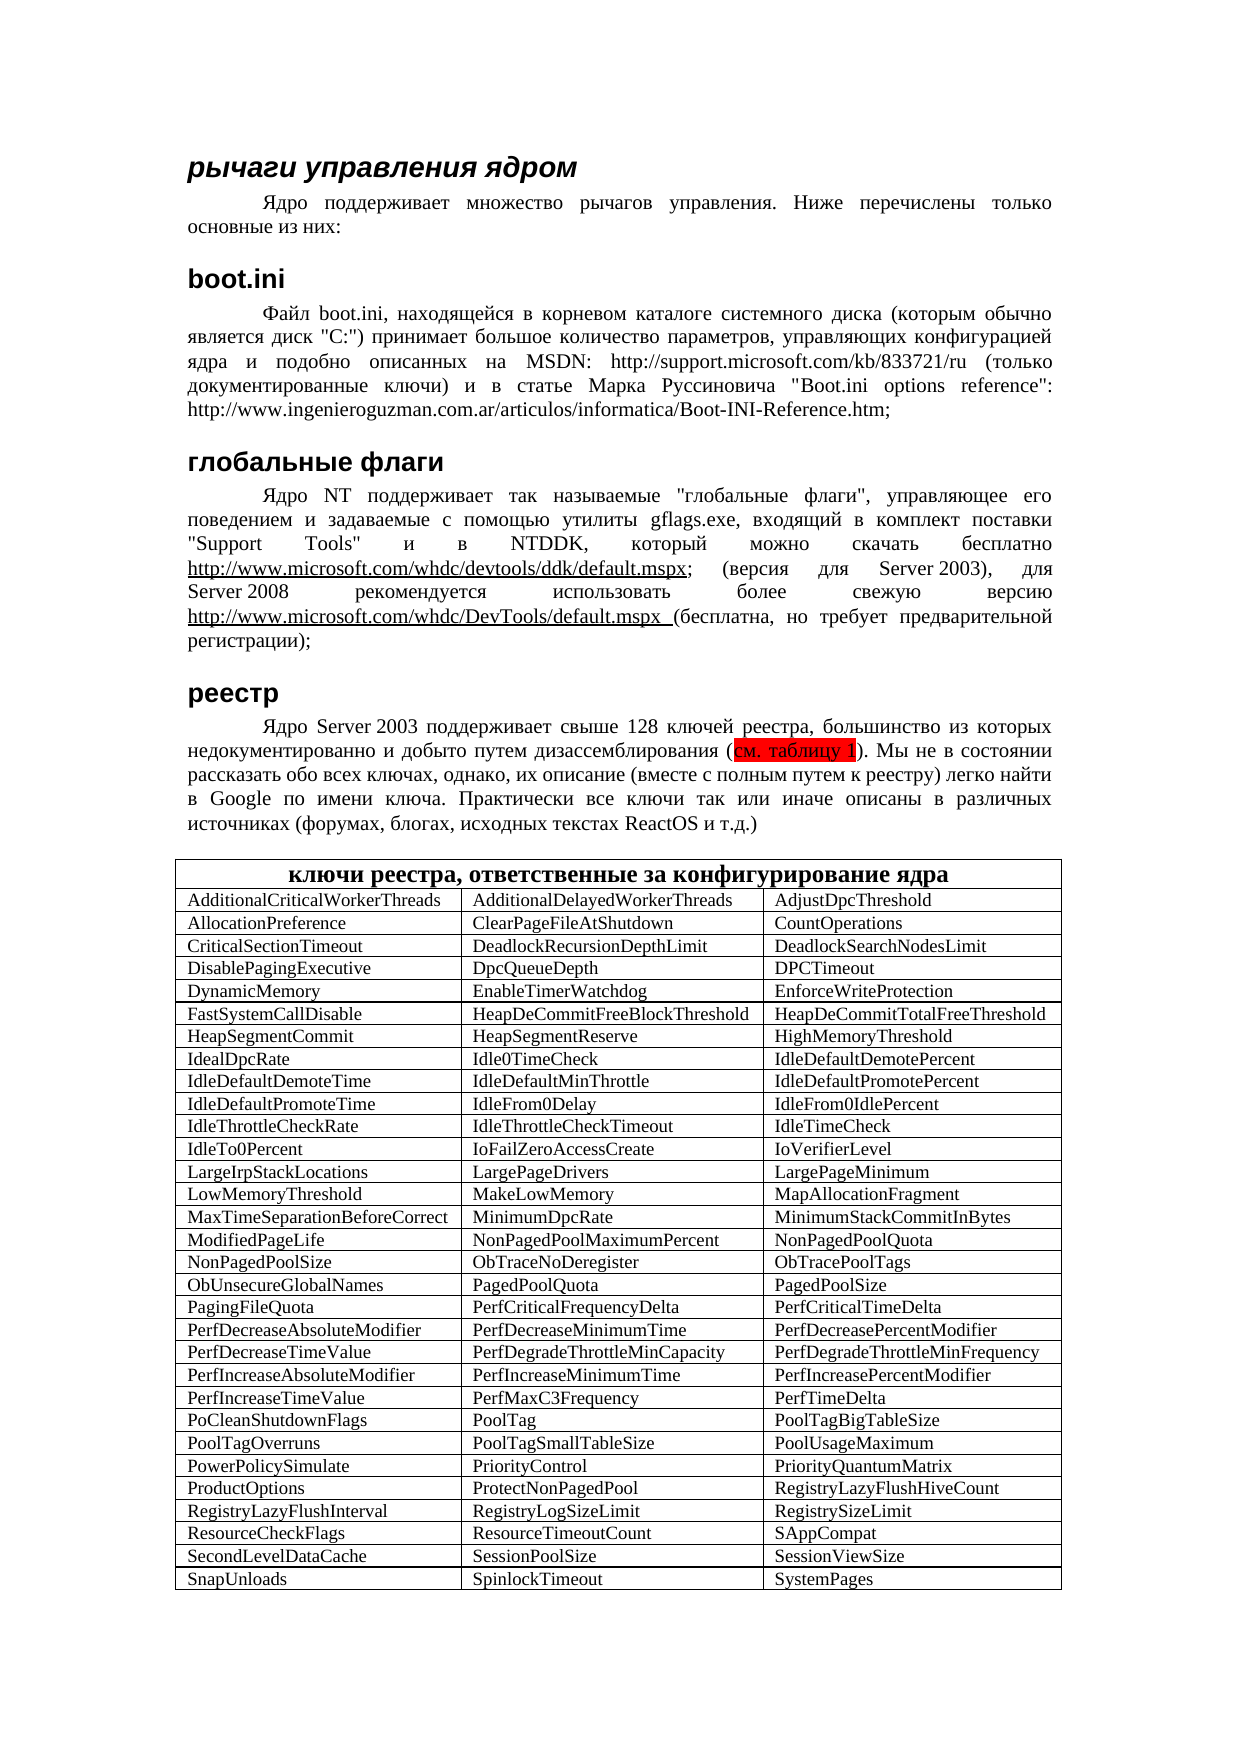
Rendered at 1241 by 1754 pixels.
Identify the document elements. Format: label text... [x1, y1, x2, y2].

table_cell LargeIrpStackLocations [176, 1161, 461, 1182]
table_cell PoolTagOverruns [176, 1432, 461, 1453]
table_cell PoolUsageMaximum [764, 1432, 1061, 1453]
table_cell ProtectNonPagedPool [462, 1477, 763, 1499]
table_cell IdleDefaultMinThrottle [462, 1070, 763, 1092]
table_cell RegistryLazyFlushInterval [176, 1500, 461, 1521]
table_cell IdleDefaultPromoteTime [176, 1093, 461, 1114]
table_cell DynamicMemory [176, 980, 461, 1001]
table_cell ResourceCheckFlags [176, 1522, 461, 1544]
table_cell IdleThrottleCheckTimeout [462, 1115, 763, 1137]
text Ядро NT поддерживает так называемые "глобальные флаги", управляющее его поведением и задаваемые с помощью утилиты gflags.exe, входящий в комплект поставки "Support Tools" и в NTDDK, который можно скачать бесплатно http://www.microsoft.com/whdc/devtools/ddk/default.mspx; (версия для Server 2003), для Server 2008 рекомендуется использовать более свежую версию http://www.microsoft.com/whdc/DevTools/default.mspx (бесплатна, но требует предварительной регистрации); [187, 483, 1053, 652]
table_cell SnapUnloads [176, 1568, 461, 1589]
table_cell IdleDefaultDemotePercent [764, 1048, 1061, 1069]
table_cell SessionPoolSize [462, 1545, 763, 1566]
table_cell MinimumDpcRate [462, 1206, 763, 1227]
table_cell AllocationPreference [176, 912, 461, 933]
table_cell HighMemoryThreshold [764, 1025, 1061, 1047]
table_cell PagedPoolQuota [462, 1274, 763, 1295]
table_cell SAppCompat [764, 1522, 1061, 1544]
subtitle рычаги управления ядром [187, 150, 1053, 183]
table_cell AdditionalDelayedWorkerThreads [462, 889, 763, 911]
table_cell PowerPolicySimulate [176, 1455, 461, 1476]
table_cell IdleFrom0IdlePercent [764, 1093, 1061, 1114]
table_cell RegistryLazyFlushHiveCount [764, 1477, 1061, 1499]
table_cell RegistryLogSizeLimit [462, 1500, 763, 1521]
subtitle реестр [187, 677, 1053, 708]
text Файл boot.ini, находящейся в корневом каталоге системного диска (которым обычно является диск "С:") принимает большое количество параметров, управляющих конфигурацией ядра и подобно описанных на MSDN: http://support.microsoft.com/kb/833721/ru (только документированные ключи) и в статье Марка Руссиновича "Boot.ini options reference": http://www.ingenieroguzman.com.ar/articulos/informatica/Boot-INI-Reference.htm; [187, 300, 1053, 421]
table_cell CountOperations [764, 912, 1061, 933]
table_cell ResourceTimeoutCount [462, 1522, 763, 1544]
table_cell RegistrySizeLimit [764, 1500, 1061, 1521]
table_cell PerfMaxC3Frequency [462, 1387, 763, 1408]
table_cell MakeLowMemory [462, 1183, 763, 1205]
subtitle глобальные флаги [187, 446, 1053, 477]
table_cell PoolTagSmallTableSize [462, 1432, 763, 1453]
table_cell IdealDpcRate [176, 1048, 461, 1069]
table_cell LargePageDrivers [462, 1161, 763, 1182]
table_cell PriorityControl [462, 1455, 763, 1476]
table_cell AdditionalCriticalWorkerThreads [176, 889, 461, 911]
table_cell PerfDegradeThrottleMinCapacity [462, 1341, 763, 1363]
table_cell PerfIncreaseTimeValue [176, 1387, 461, 1408]
table_cell IoVerifierLevel [764, 1138, 1061, 1159]
table_cell Idle0TimeCheck [462, 1048, 763, 1069]
table_cell HeapDeCommitTotalFreeThreshold [764, 1003, 1061, 1024]
table_cell PoCleanShutdownFlags [176, 1409, 461, 1431]
table_cell ClearPageFileAtShutdown [462, 912, 763, 933]
subtitle boot.ini [187, 263, 1053, 294]
table_cell ObUnsecureGlobalNames [176, 1274, 461, 1295]
table_cell HeapSegmentCommit [176, 1025, 461, 1047]
table_cell HeapDeCommitFreeBlockThreshold [462, 1003, 763, 1024]
table_cell IdleTimeCheck [764, 1115, 1061, 1137]
table_cell HeapSegmentReserve [462, 1025, 763, 1047]
table_cell PerfIncreaseAbsoluteModifier [176, 1364, 461, 1386]
table_cell PerfIncreaseMinimumTime [462, 1364, 763, 1386]
table_cell NonPagedPoolMaximumPercent [462, 1229, 763, 1250]
table_cell PagingFileQuota [176, 1296, 461, 1318]
table_cell ProductOptions [176, 1477, 461, 1499]
table_cell PerfTimeDelta [764, 1387, 1061, 1408]
table_cell MapAllocationFragment [764, 1183, 1061, 1205]
table_cell EnforceWriteProtection [764, 980, 1061, 1001]
table_cell LowMemoryThreshold [176, 1183, 461, 1205]
table_cell PerfCriticalTimeDelta [764, 1296, 1061, 1318]
table_cell NonPagedPoolQuota [764, 1229, 1061, 1250]
table_cell PerfIncreasePercentModifier [764, 1364, 1061, 1386]
table_cell PerfDecreaseAbsoluteModifier [176, 1319, 461, 1340]
table_cell IdleDefaultPromotePercent [764, 1070, 1061, 1092]
table_cell DeadlockSearchNodesLimit [764, 935, 1061, 956]
table_cell IdleDefaultDemoteTime [176, 1070, 461, 1092]
text Ядро поддерживает множество рычагов управления. Ниже перечислены только основные из них: [187, 190, 1053, 238]
table_cell IdleThrottleCheckRate [176, 1115, 461, 1137]
table_cell NonPagedPoolSize [176, 1251, 461, 1273]
table_cell IoFailZeroAccessCreate [462, 1138, 763, 1159]
table_cell PriorityQuantumMatrix [764, 1455, 1061, 1476]
table_cell PerfCriticalFrequencyDelta [462, 1296, 763, 1318]
table_cell ObTracePoolTags [764, 1251, 1061, 1273]
table_cell SecondLevelDataCache [176, 1545, 461, 1566]
text Ядро Server 2003 поддерживает свыше 128 ключей реестра, большинство из которых недокументированно и добыто путем дизассемблирования (см. таблицу 1). Мы не в состоянии рассказать обо всех ключах, однако, их описание (вместе с полным путем к реестру) легко найти в Google по имени ключа. Практически все ключи так или иначе описаны в различных источниках (форумах, блогах, исходных текстах ReactOS и т.д.) [187, 714, 1053, 834]
table_cell SystemPages [764, 1568, 1061, 1589]
table_cell IdleFrom0Delay [462, 1093, 763, 1114]
table_cell FastSystemCallDisable [176, 1003, 461, 1024]
table_cell SessionViewSize [764, 1545, 1061, 1566]
table_cell CriticalSectionTimeout [176, 935, 461, 956]
table_cell DeadlockRecursionDepthLimit [462, 935, 763, 956]
table_cell PoolTagBigTableSize [764, 1409, 1061, 1431]
table_cell PerfDecreasePercentModifier [764, 1319, 1061, 1340]
table_cell DPCTimeout [764, 957, 1061, 979]
table_cell AdjustDpcThreshold [764, 889, 1061, 911]
table_cell IdleTo0Percent [176, 1138, 461, 1159]
table_cell SpinlockTimeout [462, 1568, 763, 1589]
table_cell PerfDegradeThrottleMinFrequency [764, 1341, 1061, 1363]
table_cell MinimumStackCommitInBytes [764, 1206, 1061, 1227]
table_cell DisablePagingExecutive [176, 957, 461, 979]
table_cell PerfDecreaseTimeValue [176, 1341, 461, 1363]
table_cell EnableTimerWatchdog [462, 980, 763, 1001]
table_cell ModifiedPageLife [176, 1229, 461, 1250]
table_cell PagedPoolSize [764, 1274, 1061, 1295]
table_cell LargePageMinimum [764, 1161, 1061, 1182]
table_cell DpcQueueDepth [462, 957, 763, 979]
table_cell ObTraceNoDeregister [462, 1251, 763, 1273]
table_cell PoolTag [462, 1409, 763, 1431]
table_cell MaxTimeSeparationBeforeCorrect [176, 1206, 461, 1227]
table_cell PerfDecreaseMinimumTime [462, 1319, 763, 1340]
table_header ключи реестра, ответственные за конфигурирование ядра [176, 860, 1061, 888]
